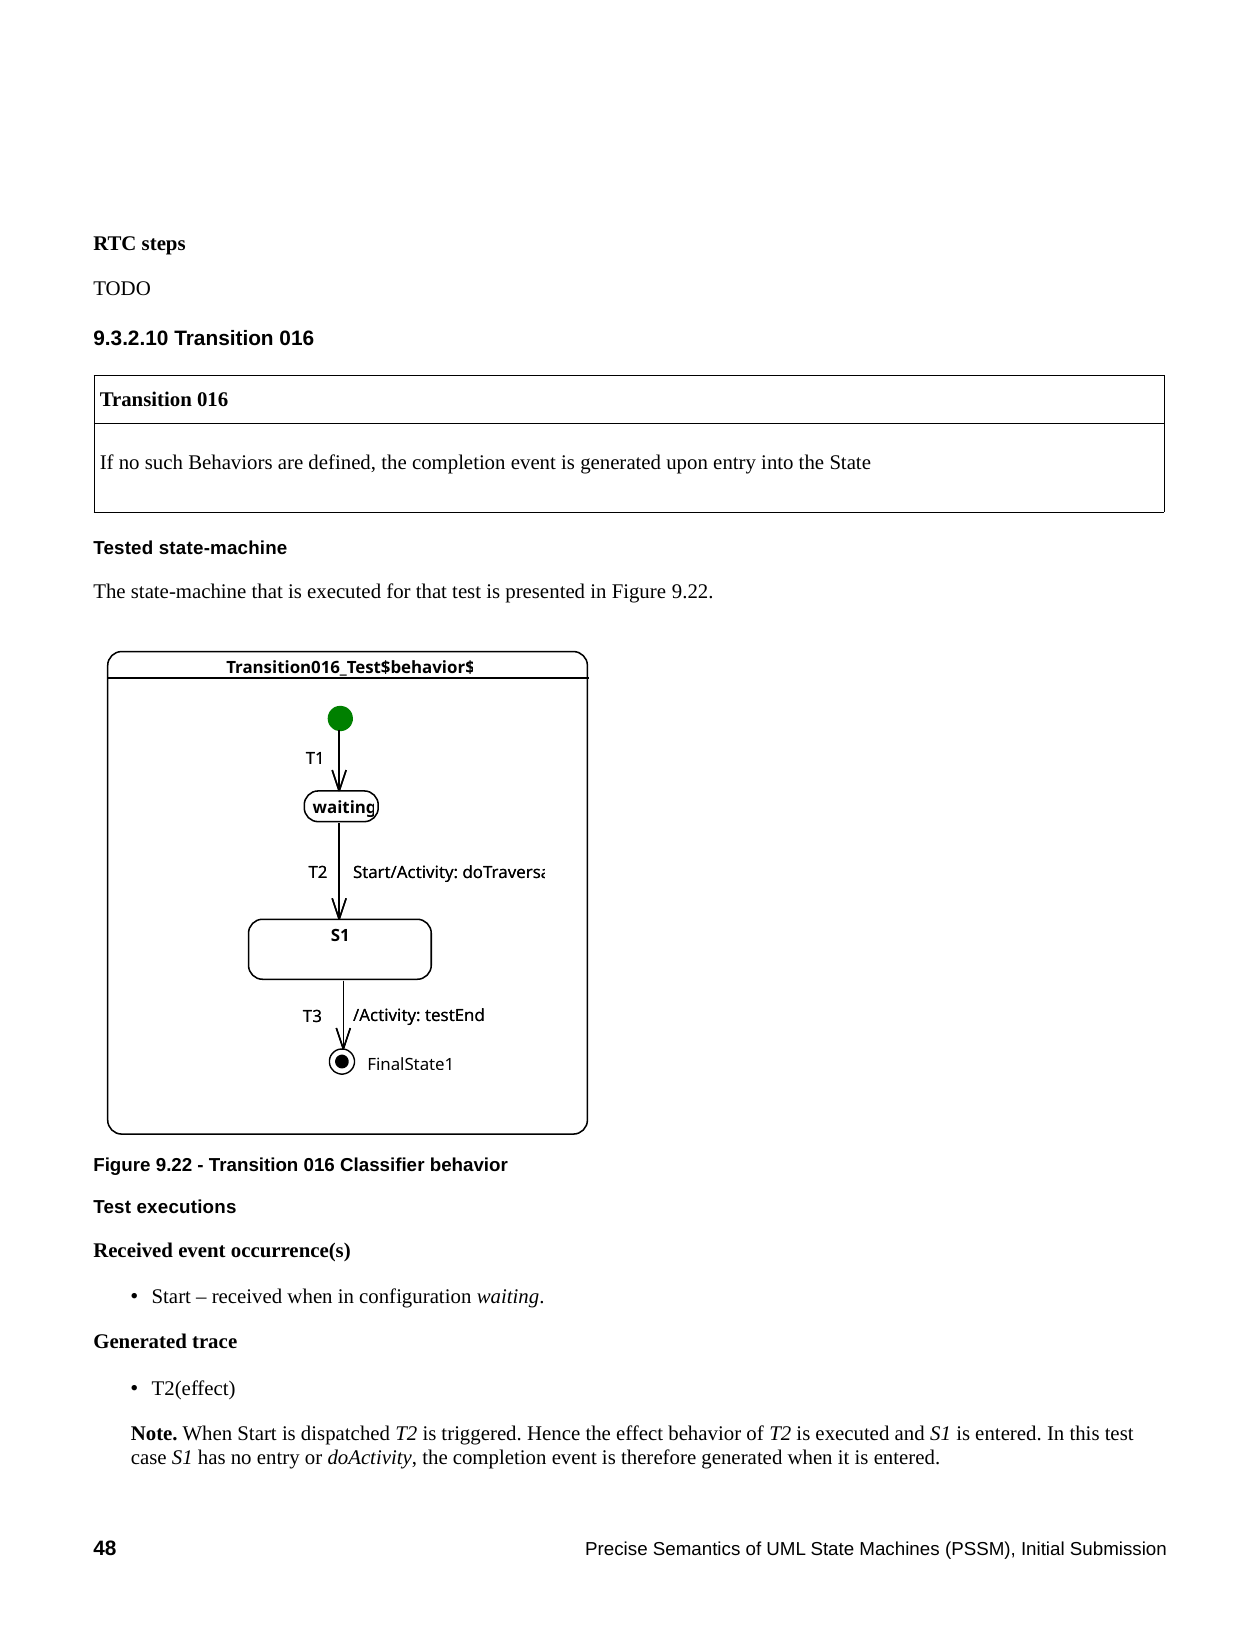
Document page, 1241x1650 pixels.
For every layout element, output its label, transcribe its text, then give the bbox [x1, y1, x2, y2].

subtitle Transition 016 [93, 325, 1164, 350]
text RTC steps [93, 231, 1164, 255]
table_cell If no such Behaviors are defined, the completion event is generated upon entry into the State [95, 424, 1164, 512]
subtitle Tested state-machine [93, 537, 1164, 558]
text Figure 9.22 - Transition 016 Classifier behavior [93, 637, 603, 1175]
text TODO [93, 276, 1164, 300]
text Note. When Start is dispatched T2 is triggered. Hence the effect behavior of T2 is executed and S1 is entered. In this test case S1 has no entry or doActivity, the completion event is therefore generated when it is entered. [131, 1421, 1164, 1469]
text Generated trace [93, 1329, 1164, 1353]
table_header Transition 016 [95, 376, 1164, 423]
subtitle Test executions [93, 624, 1164, 1217]
list Start – received when in configuration waiting. [131, 1283, 1164, 1308]
text Received event occurrence(s) [93, 1238, 1164, 1262]
list T2(effect) [131, 1374, 1164, 1399]
text The state-machine that is executed for that test is presented in Figure 9.22. [93, 579, 1164, 603]
